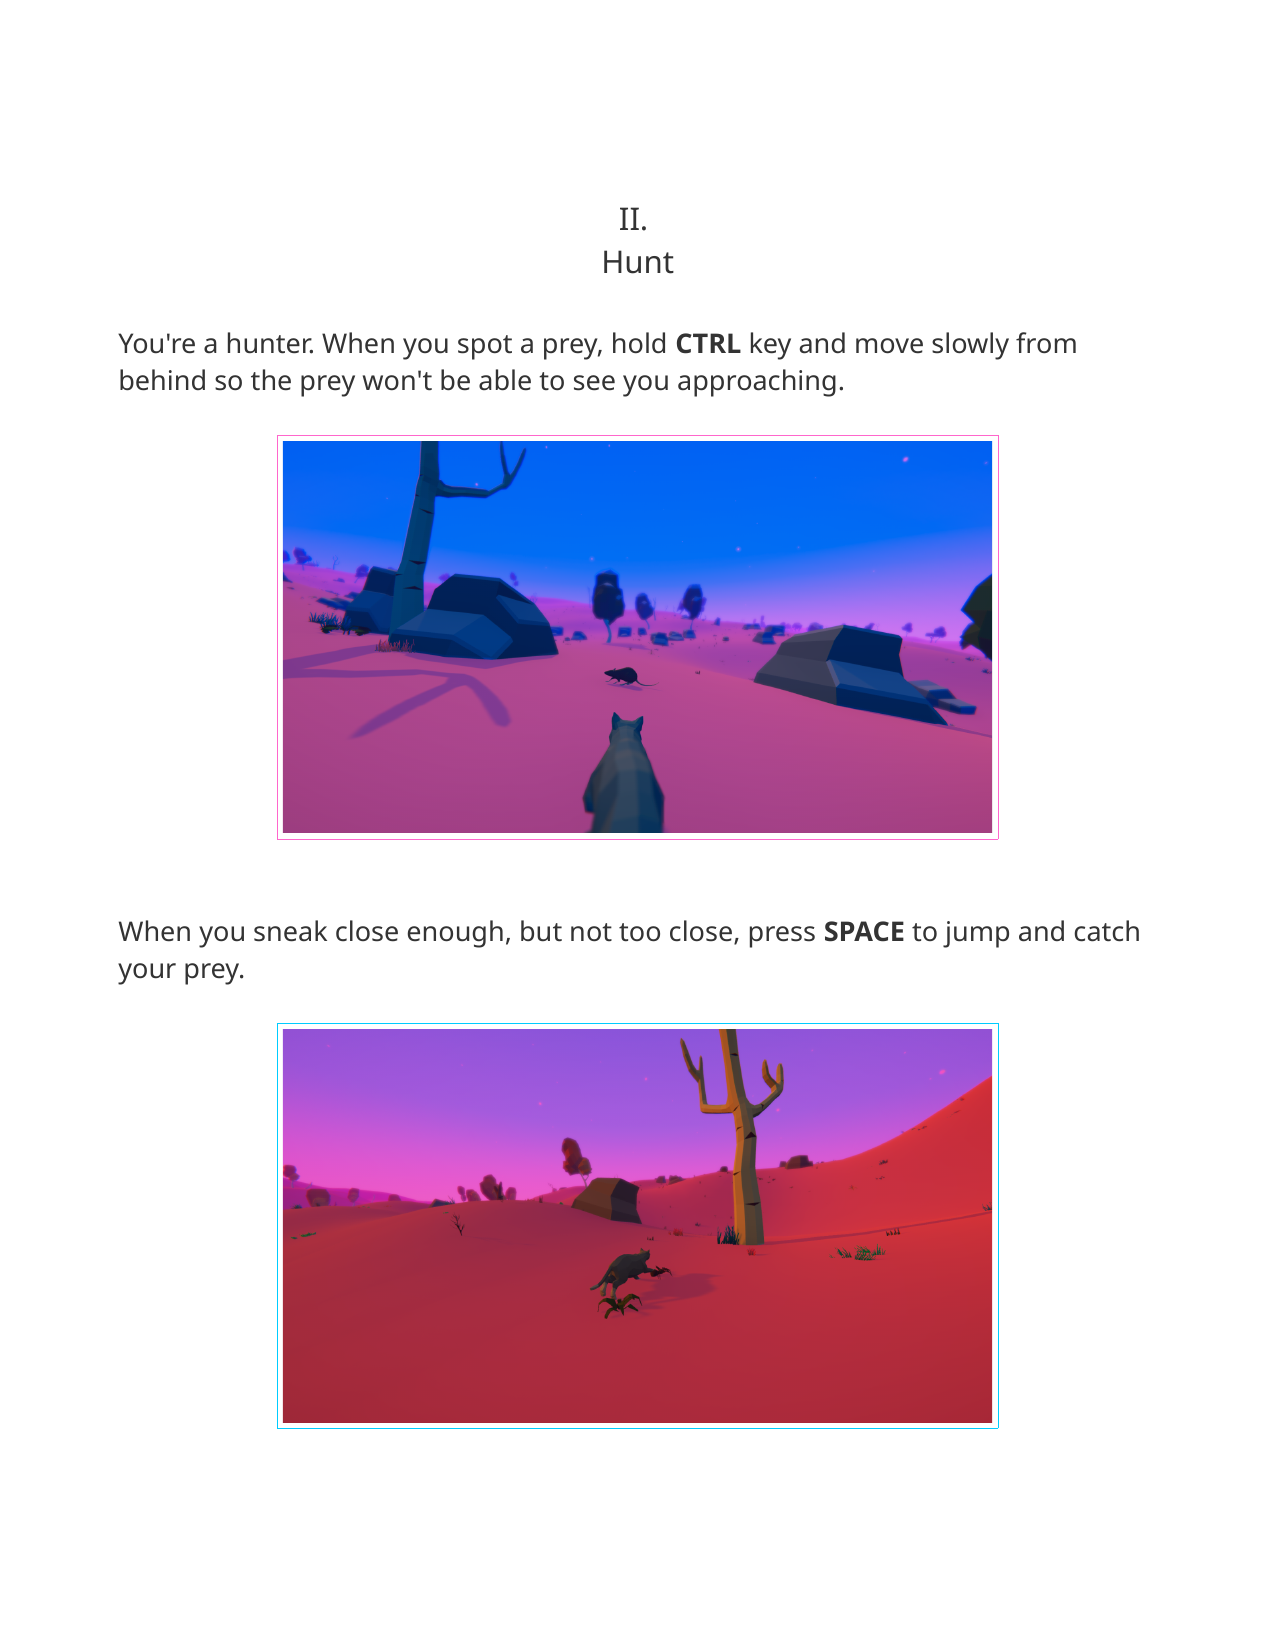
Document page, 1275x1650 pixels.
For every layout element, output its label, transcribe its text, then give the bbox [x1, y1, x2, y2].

title II. Hunt [118, 197, 1157, 282]
text When you sneak close enough, but not too close, press SPACE to jump and catch your prey. [118, 876, 1157, 986]
text You're a hunter. When you spot a prey, hold CTRL key and move slowly from behind so the prey won't be able to see you approaching. [118, 325, 1157, 398]
picture [282, 1029, 993, 1423]
picture [282, 441, 993, 833]
